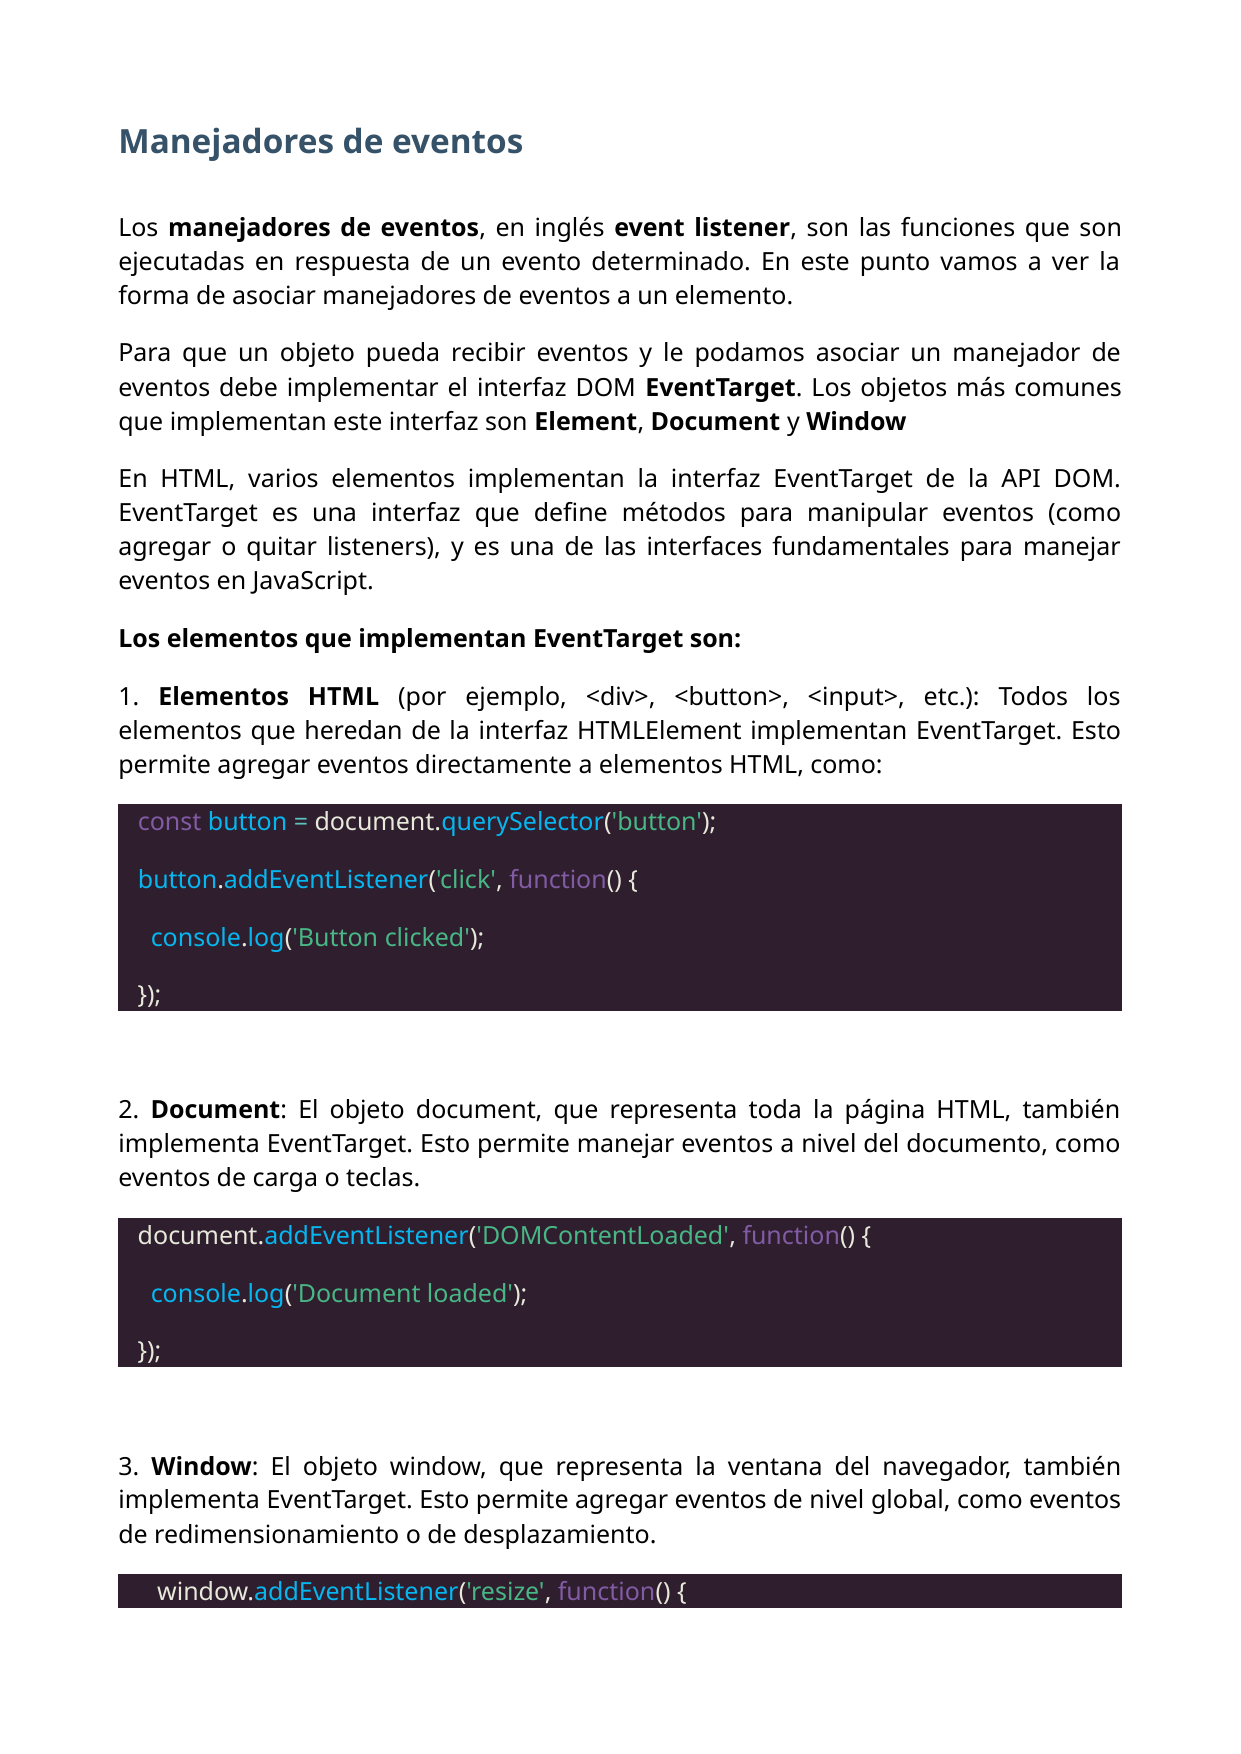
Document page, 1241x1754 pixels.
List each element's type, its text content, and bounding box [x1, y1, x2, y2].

text Los manejadores de eventos, en inglés event listener, son las funciones que son ejecutadas en respuesta de un evento determinado. En este punto vamos a ver la forma de asociar manejadores de eventos a un elemento. [118, 209, 1122, 312]
text console.log('Document loaded'); [118, 1275, 1122, 1309]
text 3. Window: El objeto window, que representa la ventana del navegador, también implementa EventTarget. Esto permite agregar eventos de nivel global, como eventos de redimensionamiento o de desplazamiento. [118, 1448, 1122, 1550]
text Los elementos que implementan EventTarget son: [118, 621, 1122, 655]
text button.addEventListener('click', function() { [118, 862, 1122, 896]
text }); [118, 977, 1122, 1011]
text 2. Document: El objeto document, que representa toda la página HTML, también implementa EventTarget. Esto permite manejar eventos a nivel del documento, como eventos de carga o teclas. [118, 1092, 1122, 1194]
text Para que un objeto pueda recibir eventos y le podamos asociar un manejador de eventos debe implementar el interfaz DOM EventTarget. Los objetos más comunes que implementan este interfaz son Element, Document y Window [118, 335, 1122, 437]
text window.addEventListener('resize', function() { [118, 1574, 1122, 1608]
text }); [118, 1333, 1122, 1367]
text document.addEventListener('DOMContentLoaded', function() { [118, 1218, 1122, 1252]
text Manejadores de eventos [118, 118, 1122, 163]
text En HTML, varios elementos implementan la interfaz EventTarget de la API DOM. EventTarget es una interfaz que define métodos para manipular eventos (como agregar o quitar listeners), y es una de las interfaces fundamentales para manejar eventos en JavaScript. [118, 461, 1122, 597]
text 1. Elementos HTML (por ejemplo, <div>, <button>, <input>, etc.): Todos los elementos que heredan de la interfaz HTMLElement implementan EventTarget. Esto permite agregar eventos directamente a elementos HTML, como: [118, 678, 1122, 780]
text console.log('Button clicked'); [118, 919, 1122, 953]
text const button = document.querySelector('button'); [118, 804, 1122, 838]
